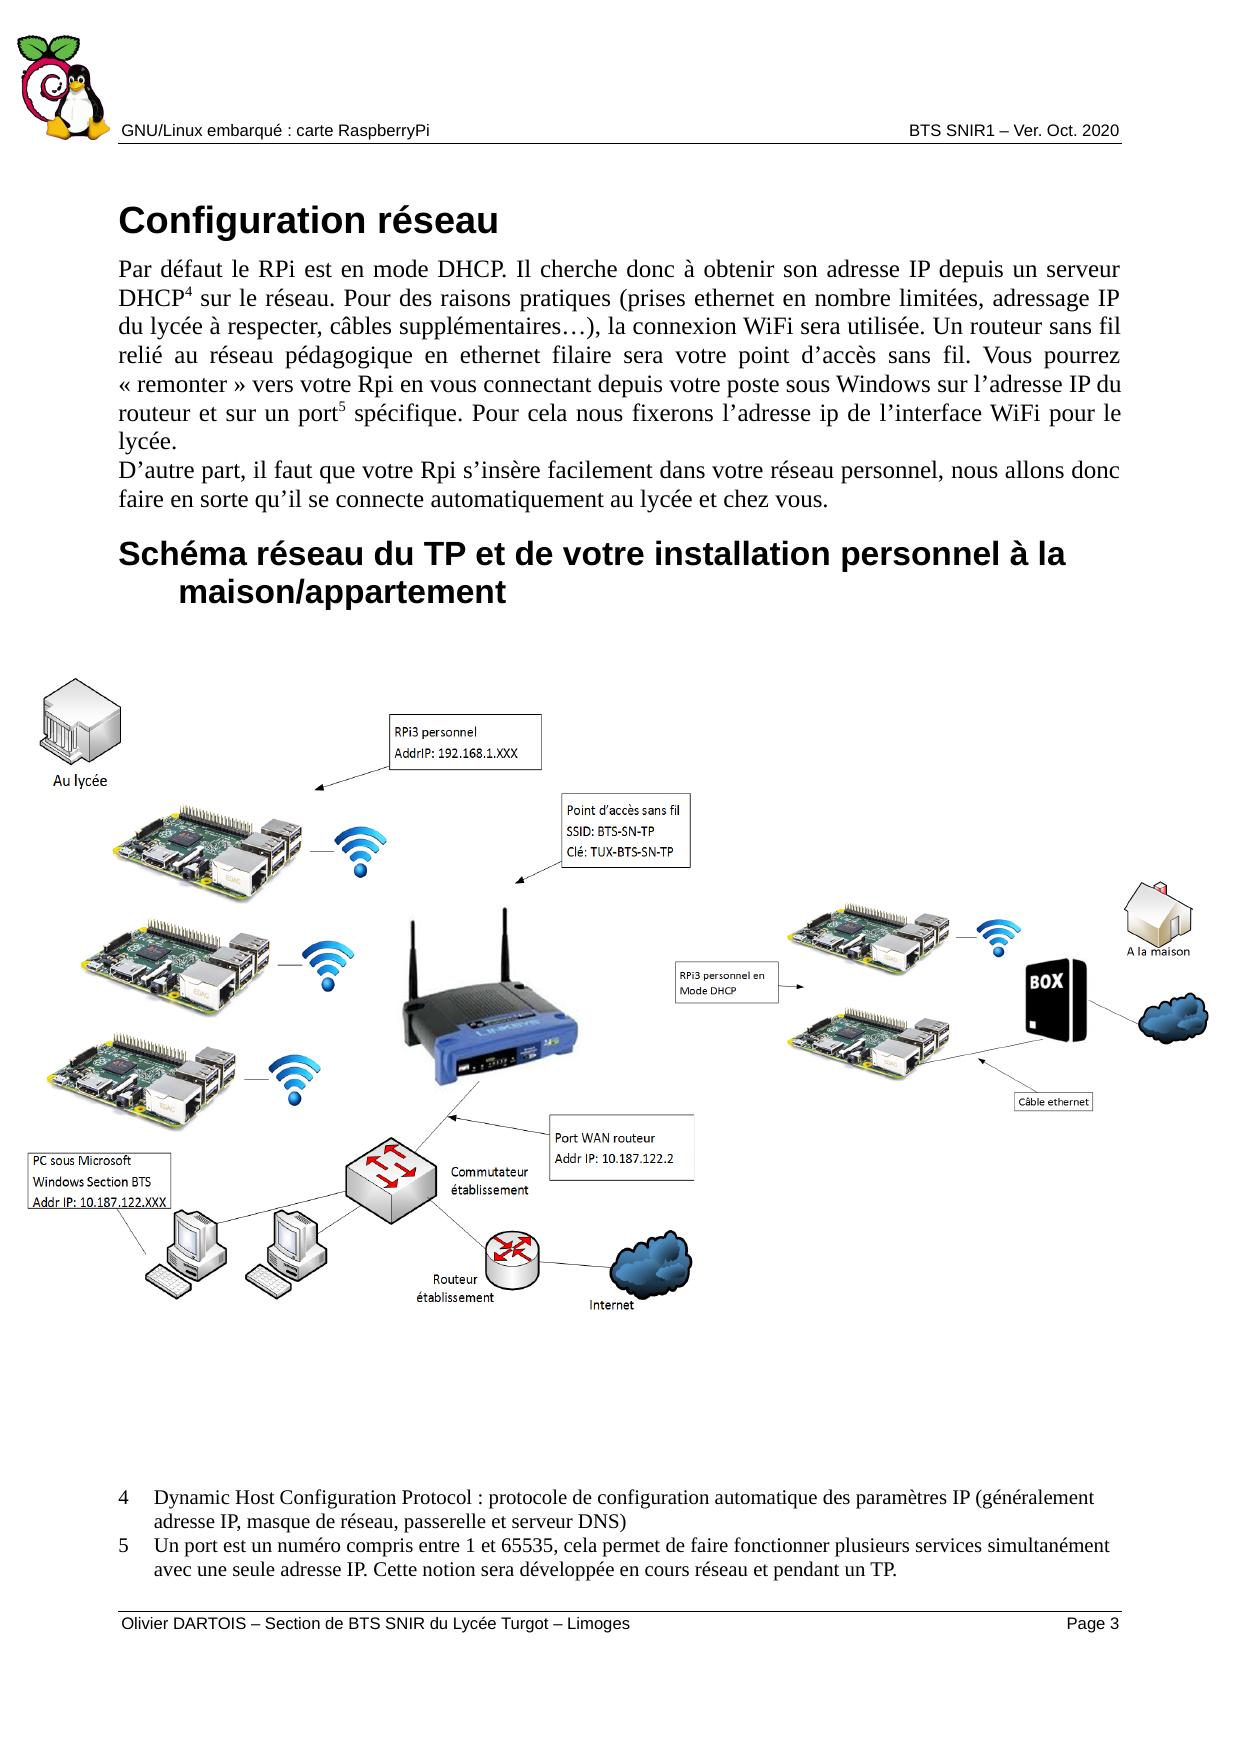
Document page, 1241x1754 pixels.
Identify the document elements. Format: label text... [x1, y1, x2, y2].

subtitle Configuration réseau [118, 198, 1122, 241]
subtitle Schéma réseau du TP et de votre installation personnel à la maison/appartement [118, 533, 1122, 611]
text D’autre part, il faut que votre Rpi s’insère facilement dans votre réseau personnel, nous allons donc faire en sorte qu’il se connecte automatiquement au lycée et chez vous. [118, 455, 1122, 513]
text Par défaut le RPi est en mode DHCP. Il cherche donc à obtenir son adresse IP depuis un serveur DHCP sur le réseau. Pour des raisons pratiques (prises ethernet en nombre limitées, adressage IP du lycée à respecter, câbles supplémentaires…), la connexion WiFi sera utilisée. Un routeur sans fil relié au réseau pédagogique en ethernet filaire sera votre point d’accès sans fil. Vous pourrez « remonter » vers votre Rpi en vous connectant depuis votre poste sous Windows sur l’adresse IP du routeur et sur un port spécifique. Pour cela nous fixerons l’adresse ip de l’interface WiFi pour le lycée. [118, 254, 1122, 455]
picture [0, 31, 112, 142]
text Dynamic Host Configuration Protocol : protocole de configuration automatique des paramètres IP (généralement adresse IP, masque de réseau, passerelle et serveur DNS) [118, 1485, 1122, 1533]
picture [25, 678, 1209, 1321]
text Un port est un numéro compris entre 1 et 65535, cela permet de faire fonctionner plusieurs services simultanément avec une seule adresse IP. Cette notion sera développée en cours réseau et pendant un TP. [118, 1533, 1122, 1581]
